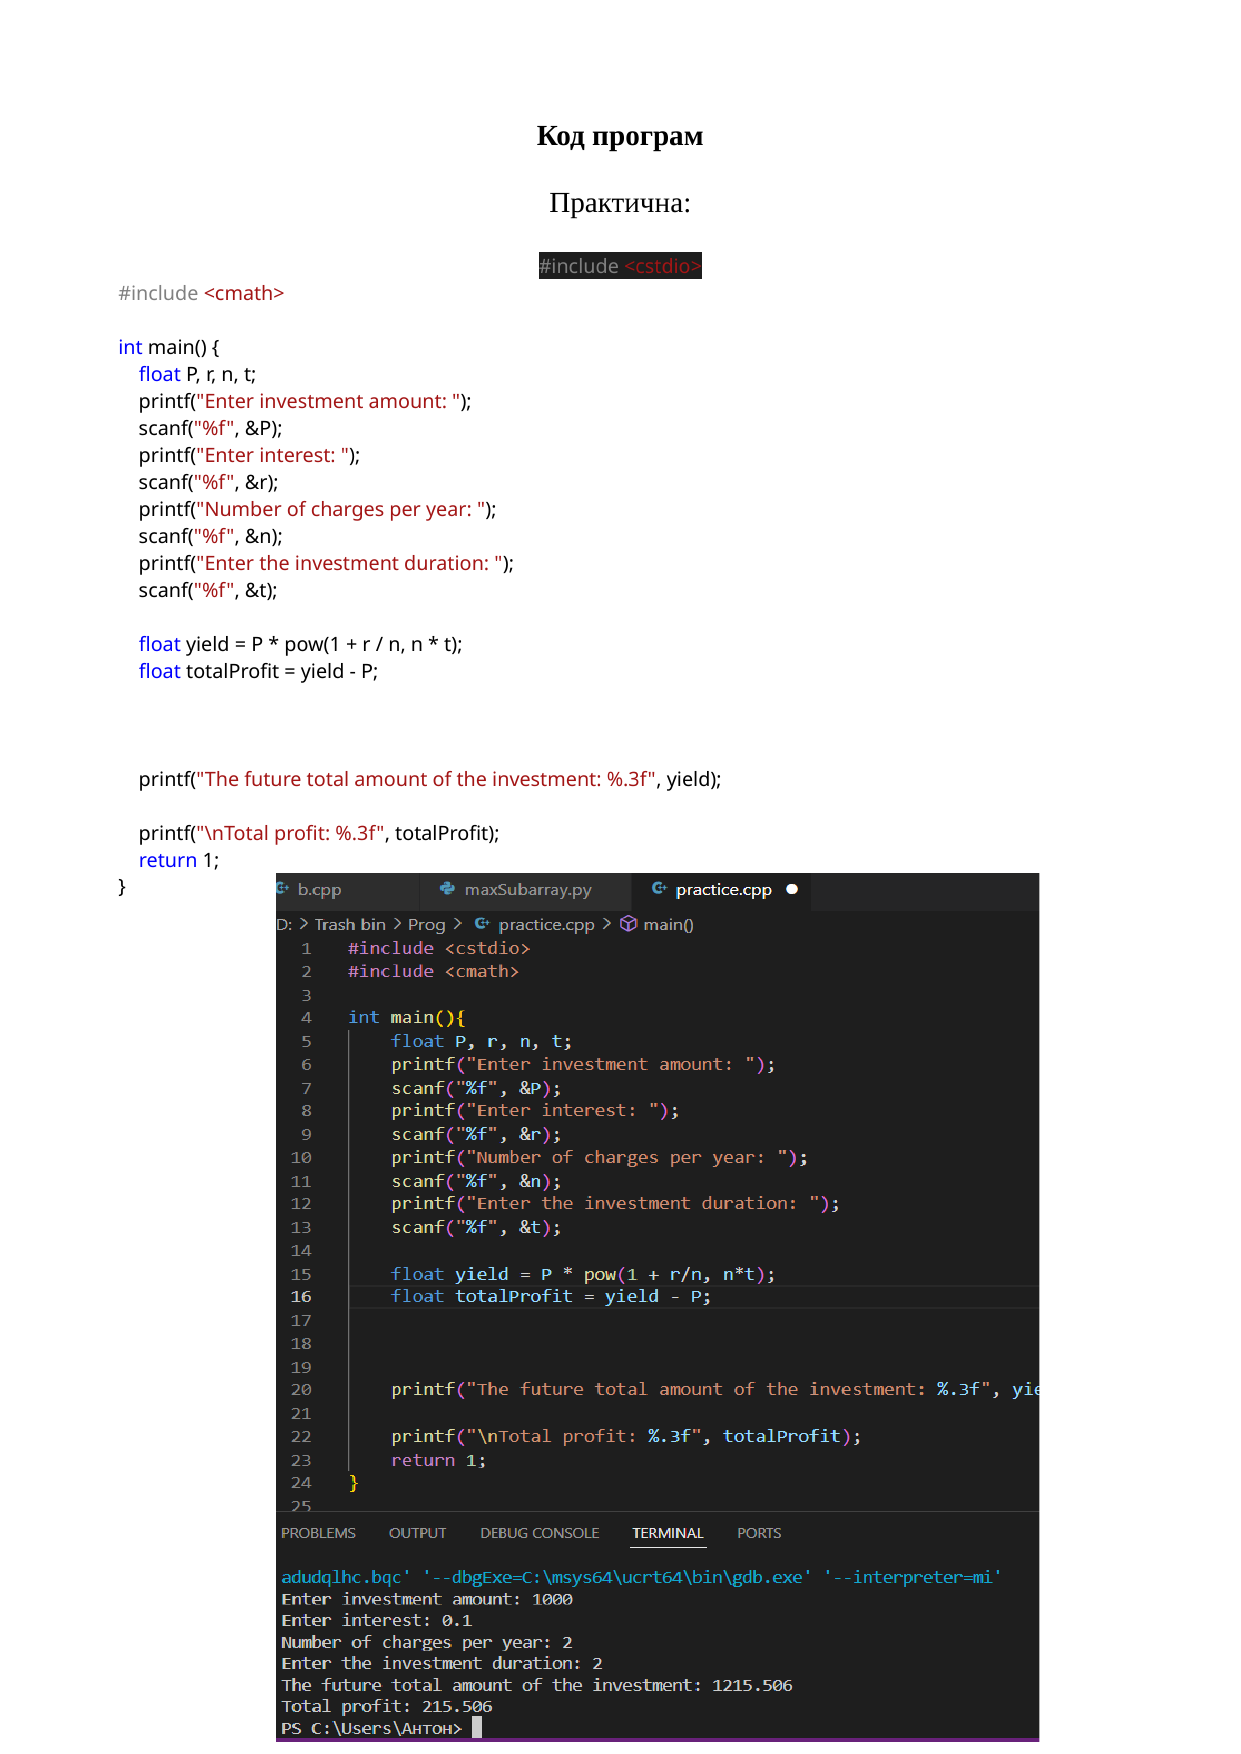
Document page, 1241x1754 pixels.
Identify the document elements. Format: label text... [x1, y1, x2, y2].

text printf("The future total amount of the investment: %.3f", yield); [118, 765, 1122, 792]
text Код програм [118, 118, 1122, 152]
text float yield = P * pow(1 + r / n, n * t); [118, 630, 1122, 657]
text scanf("%f", &t); [118, 576, 1122, 603]
text } [118, 873, 276, 900]
text float P, r, n, t; [118, 360, 1122, 387]
text printf("Number of charges per year: "); [118, 495, 1122, 522]
text [1040, 873, 1122, 900]
text #include <cmath> [118, 279, 1122, 306]
text scanf("%f", &P); [118, 414, 1122, 441]
text scanf("%f", &r); [118, 468, 1122, 495]
text printf("Enter investment amount: "); [118, 387, 1122, 414]
text printf("Enter interest: "); [118, 441, 1122, 468]
text scanf("%f", &n); [118, 522, 1122, 549]
text return 1; [118, 846, 1122, 873]
text Практична: [118, 185, 1122, 219]
text printf("Enter the investment duration: "); [118, 549, 1122, 576]
text #include <cstdio> [118, 252, 1122, 279]
text float totalProfit = yield - P; [118, 657, 1122, 684]
picture [276, 873, 1040, 1742]
text printf("\nTotal profit: %.3f", totalProfit); [118, 819, 1122, 846]
text int main() { [118, 333, 1122, 360]
